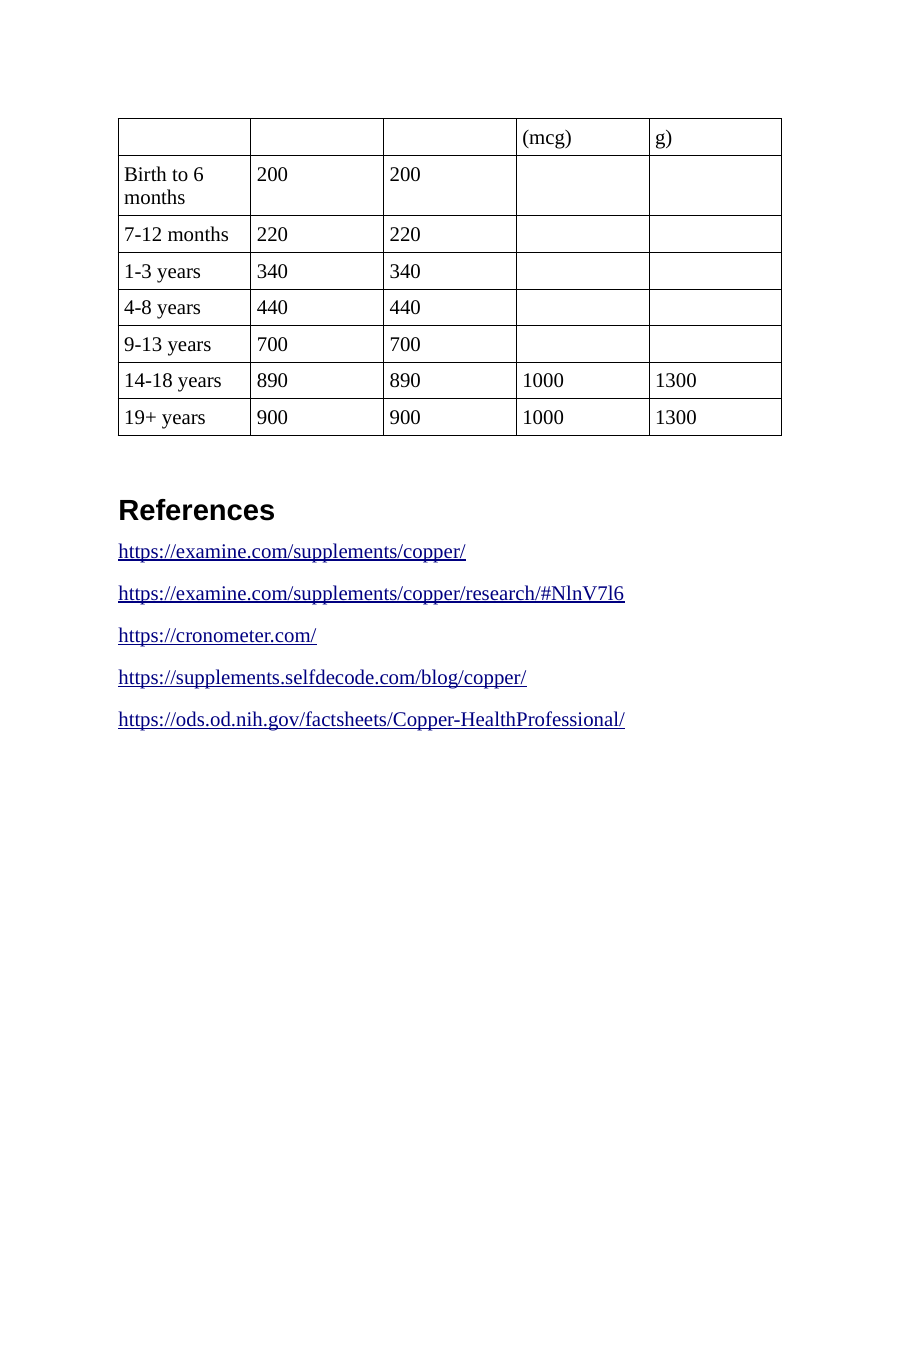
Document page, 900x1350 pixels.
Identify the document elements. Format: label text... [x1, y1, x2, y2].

text https://examine.com/supplements/copper/ [118, 538, 782, 563]
table_cell 340 [384, 253, 516, 288]
table_cell [517, 326, 649, 362]
table_cell 700 [251, 326, 383, 362]
table_cell 200 [384, 156, 516, 215]
table_header [119, 119, 250, 155]
table_cell 900 [384, 399, 516, 435]
table_cell 890 [251, 363, 383, 398]
table_header (mcg) [517, 119, 649, 155]
table_cell 890 [384, 363, 516, 398]
table_cell 9-13 years [119, 326, 250, 362]
table_cell [650, 290, 781, 325]
table_cell [650, 216, 781, 252]
table_cell Birth to 6 months [119, 156, 250, 215]
table_cell 4-8 years [119, 290, 250, 325]
table_cell 1300 [650, 363, 781, 398]
table_cell [650, 156, 781, 215]
table_cell 1000 [517, 363, 649, 398]
table_cell 700 [384, 326, 516, 362]
text https://cronometer.com/ [118, 623, 782, 647]
table_header g) [650, 119, 781, 155]
table_cell 900 [251, 399, 383, 435]
table_header [251, 119, 383, 155]
table_cell 19+ years [119, 399, 250, 435]
text https://examine.com/supplements/copper/research/#NlnV7l6 [118, 581, 782, 605]
table_cell 200 [251, 156, 383, 215]
table_cell 220 [251, 216, 383, 252]
table_cell 440 [384, 290, 516, 325]
table_cell 1000 [517, 399, 649, 435]
table_cell 440 [251, 290, 383, 325]
table_header [384, 119, 516, 155]
table_cell [517, 216, 649, 252]
table_cell 14-18 years [119, 363, 250, 398]
table_cell 340 [251, 253, 383, 288]
table_cell [650, 253, 781, 288]
table_cell 7-12 months [119, 216, 250, 252]
table_cell [517, 290, 649, 325]
table_cell [650, 326, 781, 362]
table_cell 1300 [650, 399, 781, 435]
table_cell [517, 253, 649, 288]
table_cell 1-3 years [119, 253, 250, 288]
text https://supplements.selfdecode.com/blog/copper/ [118, 665, 782, 689]
text https://ods.od.nih.gov/factsheets/Copper-HealthProfessional/ [118, 707, 782, 731]
table_cell [517, 156, 649, 215]
table_cell 220 [384, 216, 516, 252]
subtitle References [118, 492, 782, 526]
